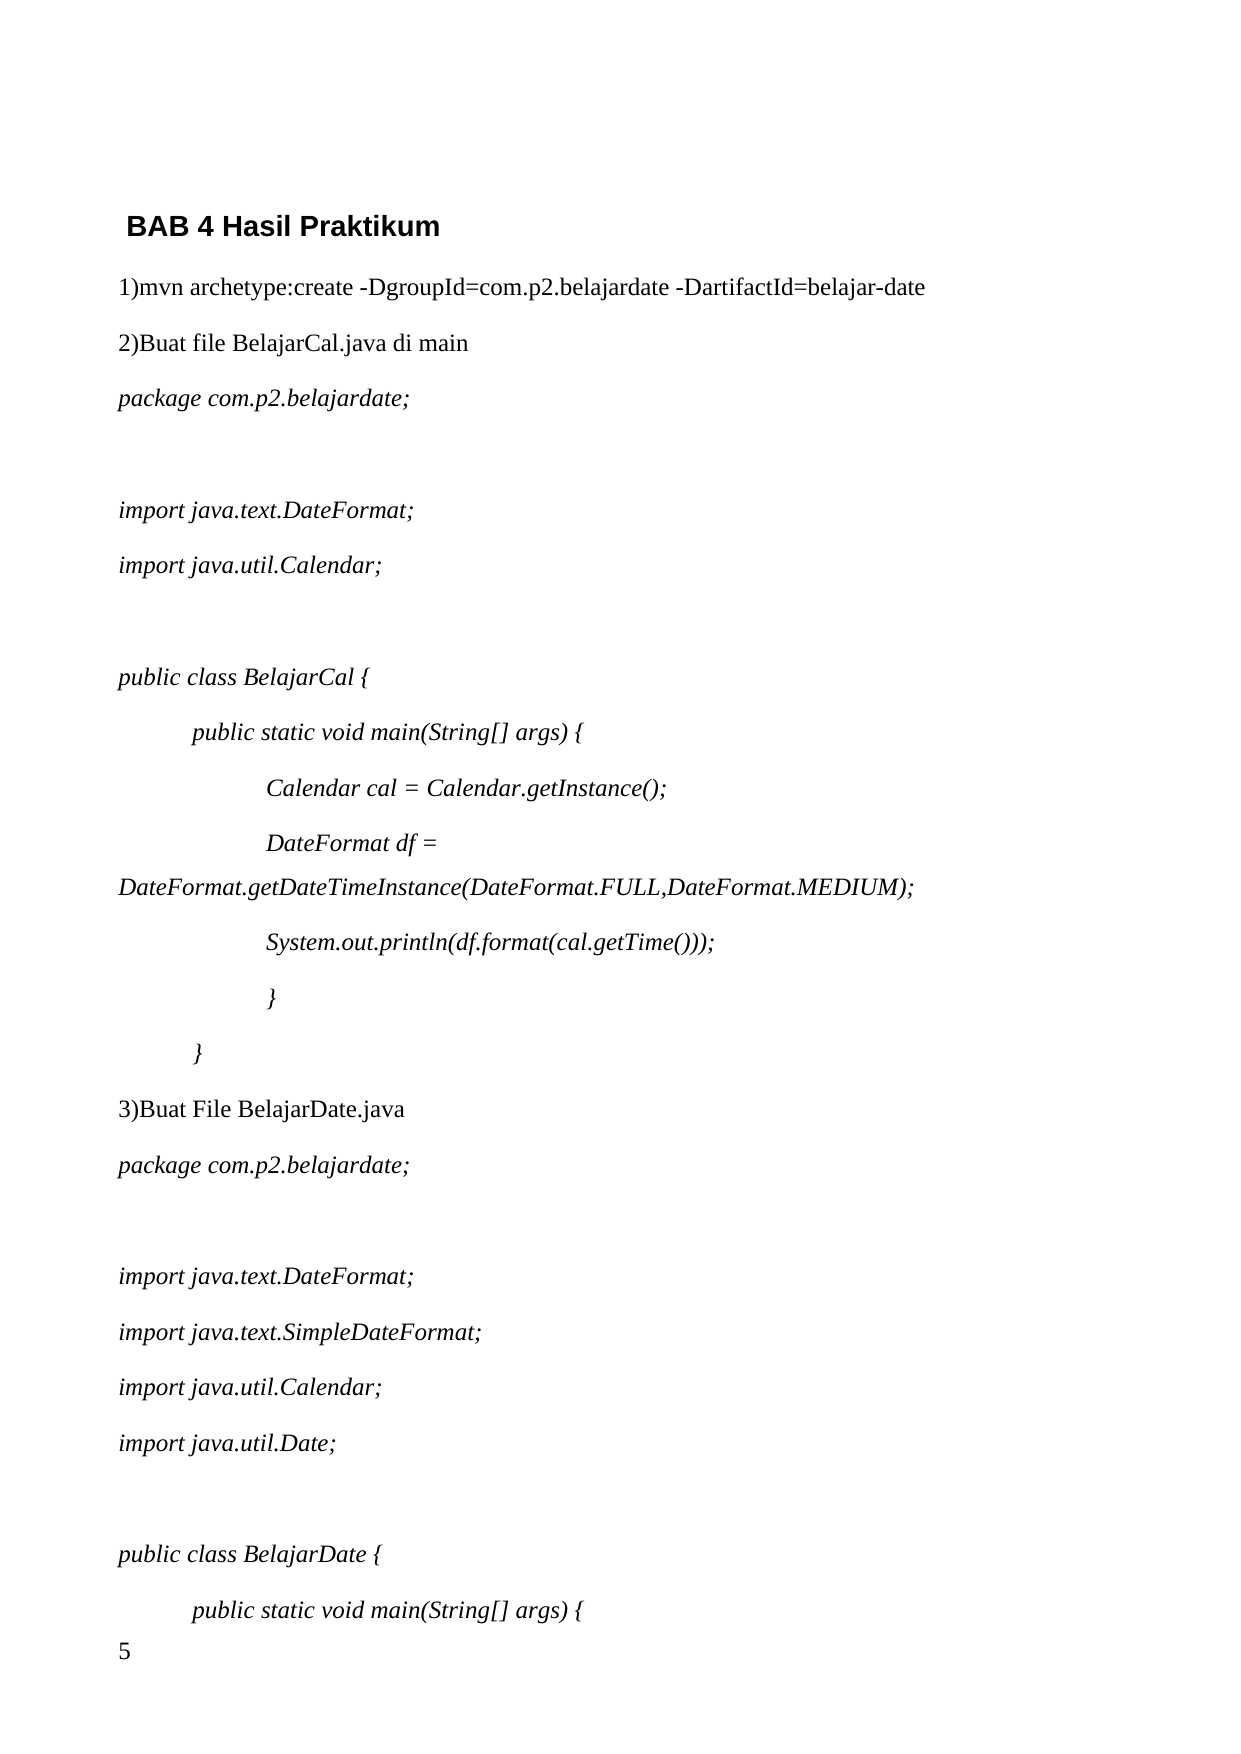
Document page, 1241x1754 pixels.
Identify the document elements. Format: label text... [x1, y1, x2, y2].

text import java.util.Date; [118, 1428, 1122, 1457]
text DateFormat df = DateFormat.getDateTimeInstance(DateFormat.FULL,DateFormat.MEDIUM); [118, 828, 1122, 900]
text package com.p2.belajardate; [118, 383, 1122, 412]
text import java.text.SimpleDateFormat; [118, 1317, 1122, 1345]
text } [118, 983, 1122, 1012]
text package com.p2.belajardate; [118, 1150, 1122, 1178]
text import java.util.Calendar; [118, 550, 1122, 579]
list mvn archetype:create -DgroupId=com.p2.belajardate -DartifactId=belajar-date [118, 272, 1122, 301]
text } [118, 1038, 1122, 1067]
text public class BelajarDate { [118, 1539, 1122, 1568]
text public class BelajarCal { [118, 662, 1122, 690]
text import java.util.Calendar; [118, 1372, 1122, 1401]
subtitle Hasil Praktikum [118, 209, 1122, 243]
list Buat File BelajarDate.java [118, 1094, 1122, 1123]
text public static void main(String[] args) { [118, 1595, 1122, 1623]
text public static void main(String[] args) { [118, 717, 1122, 746]
list Buat file BelajarCal.java di main [118, 328, 1122, 357]
text import java.text.DateFormat; [118, 1261, 1122, 1290]
text System.out.println(df.format(cal.getTime())); [118, 927, 1122, 956]
text Calendar cal = Calendar.getInstance(); [118, 773, 1122, 802]
text import java.text.DateFormat; [118, 495, 1122, 523]
